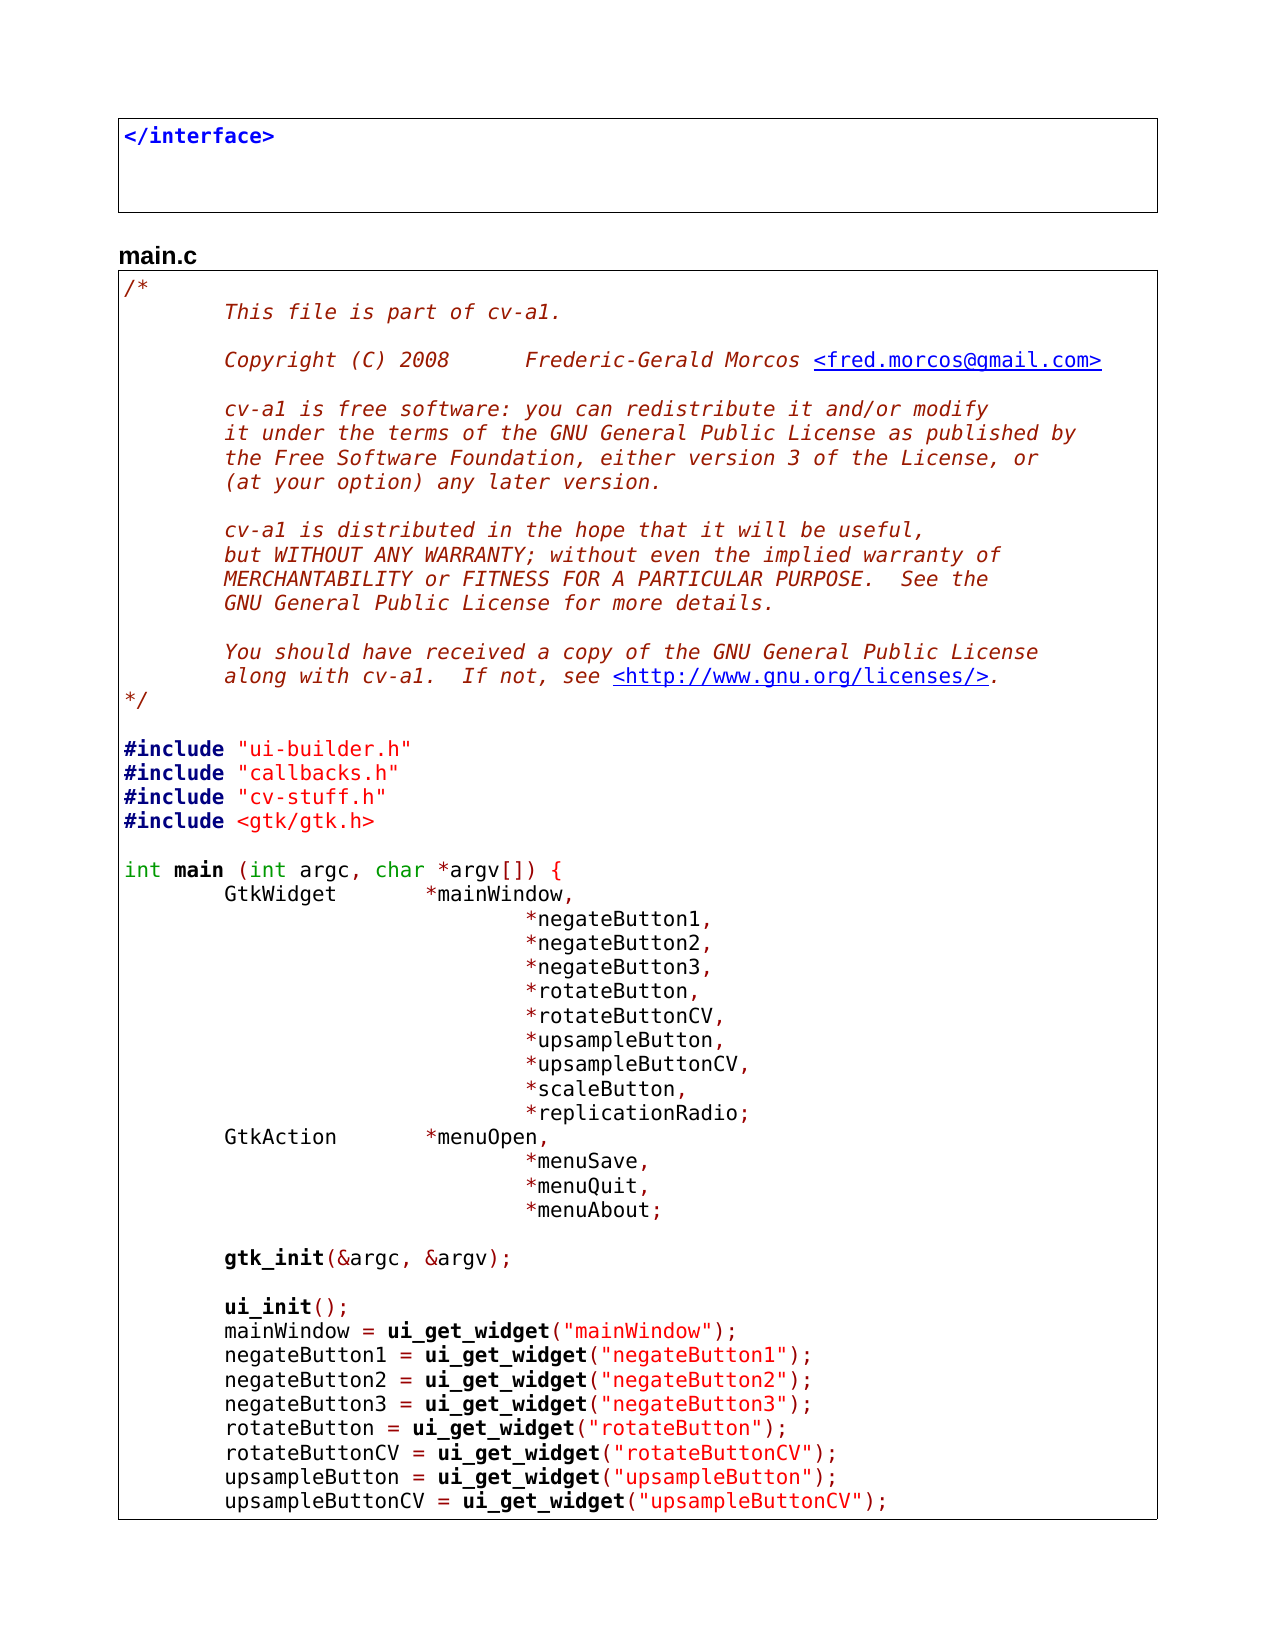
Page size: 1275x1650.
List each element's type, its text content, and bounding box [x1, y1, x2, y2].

table_header /* This file is part of cv-a1. Copyright (C) 2008 Frederic-Gerald Morcos <fred.morcos@gmail.com> cv-a1 is free software: you can redistribute it and/or modify it under the terms of the GNU General Public License as published by the Free Software Foundation, either version 3 of the License, or (at your option) any later version. cv-a1 is distributed in the hope that it will be useful, but WITHOUT ANY WARRANTY; without even the implied warranty of MERCHANTABILITY or FITNESS FOR A PARTICULAR PURPOSE. See the GNU General Public License for more details. You should have received a copy of the GNU General Public License along with cv-a1. If not, see <http://www.gnu.org/licenses/>. */ #include "ui-builder.h" #include "callbacks.h" #include "cv-stuff.h" #include <gtk/gtk.h> int main (int argc, char *argv[]) { GtkWidget *mainWindow, *negateButton1, *negateButton2, *negateButton3, *rotateButton, *rotateButtonCV, *upsampleButton, *upsampleButtonCV, *scaleButton, *replicationRadio; GtkAction *menuOpen, *menuSave, *menuQuit, *menuAbout; gtk_init(&argc, &argv); ui_init(); mainWindow = ui_get_widget("mainWindow"); negateButton1 = ui_get_widget("negateButton1"); negateButton2 = ui_get_widget("negateButton2"); negateButton3 = ui_get_widget("negateButton3"); rotateButton = ui_get_widget("rotateButton"); rotateButtonCV = ui_get_widget("rotateButtonCV"); upsampleButton = ui_get_widget("upsampleButton"); upsampleButtonCV = ui_get_widget("upsampleButtonCV"); [119, 271, 1157, 1519]
text main.c [118, 241, 1157, 270]
table_header </interface> [119, 119, 1157, 212]
